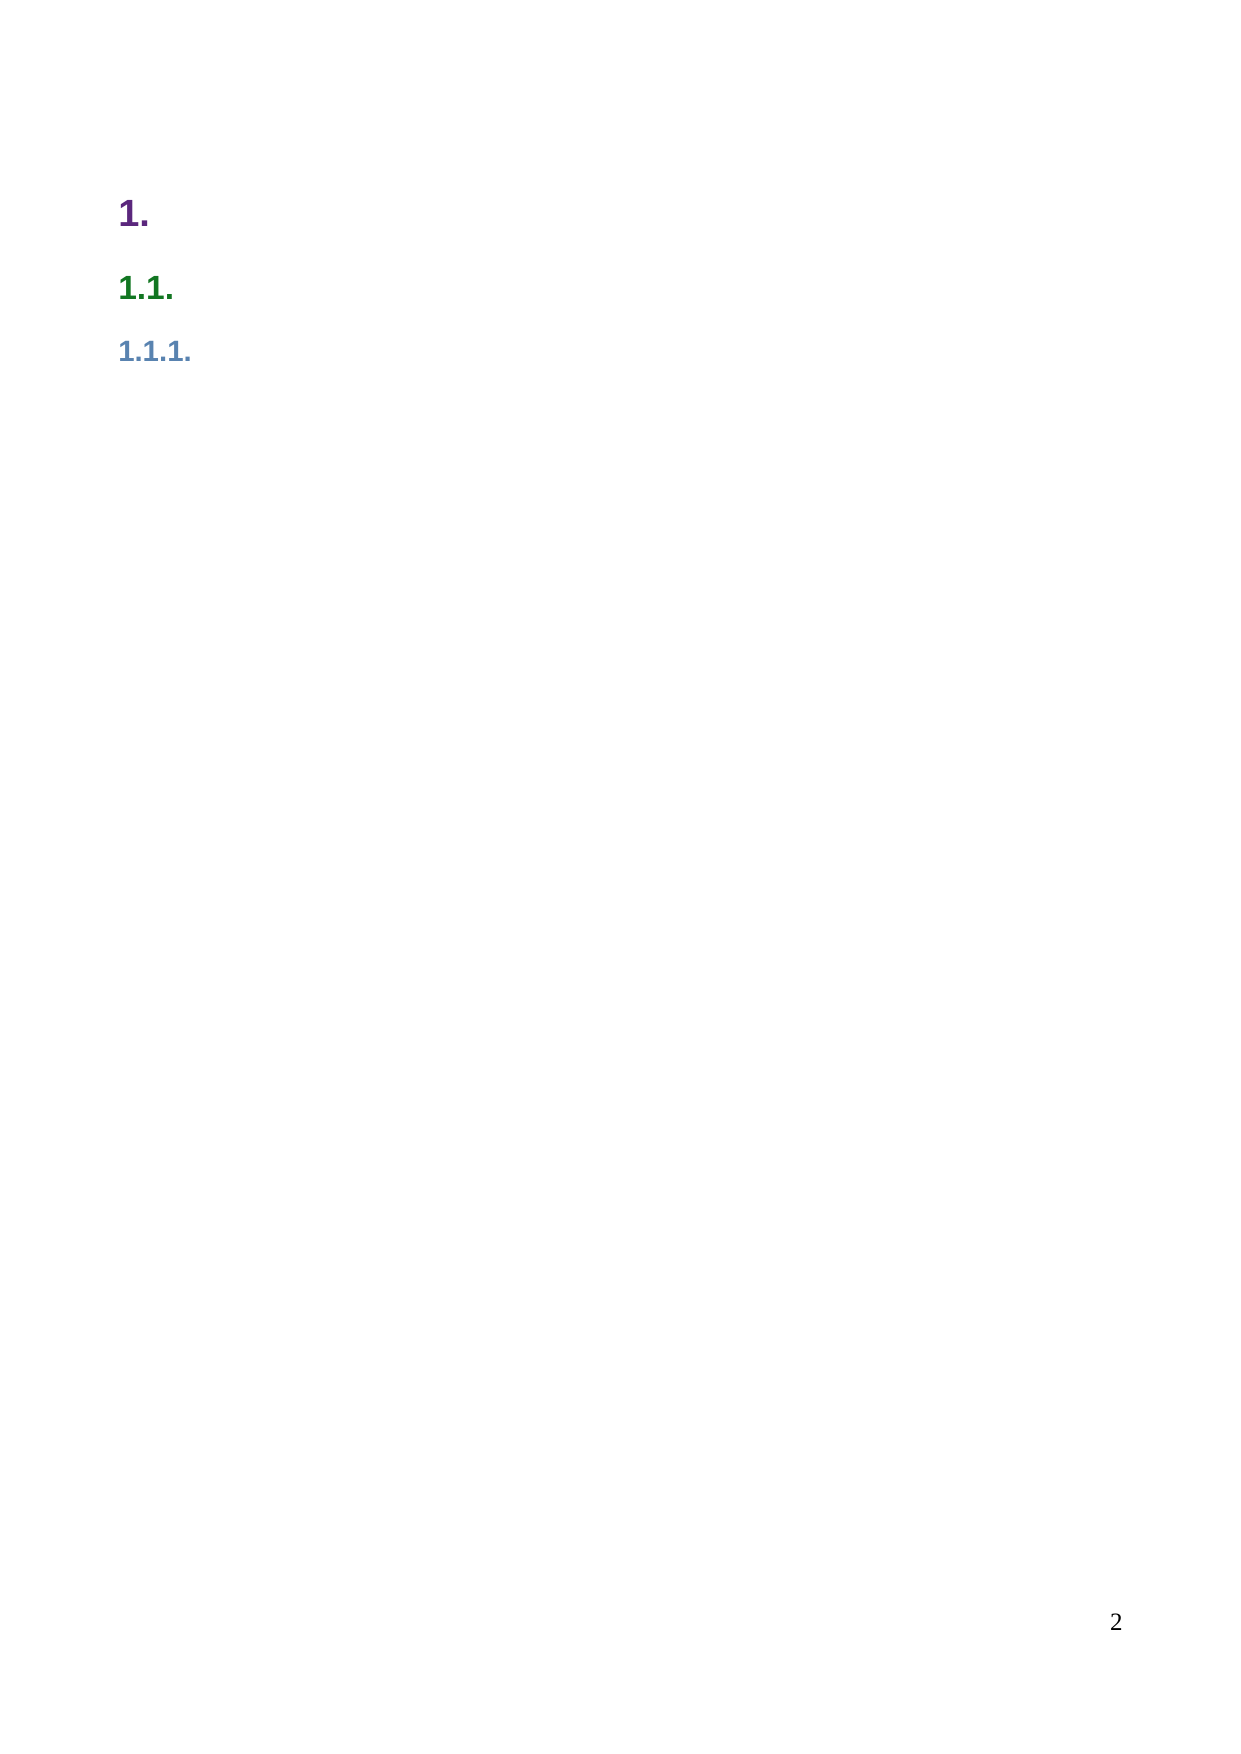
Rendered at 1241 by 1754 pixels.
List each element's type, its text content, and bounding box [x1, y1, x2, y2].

subtitle 1. [118, 191, 1122, 234]
subtitle 1.1.1. [118, 333, 1122, 367]
subtitle 1.1. [118, 268, 1122, 306]
